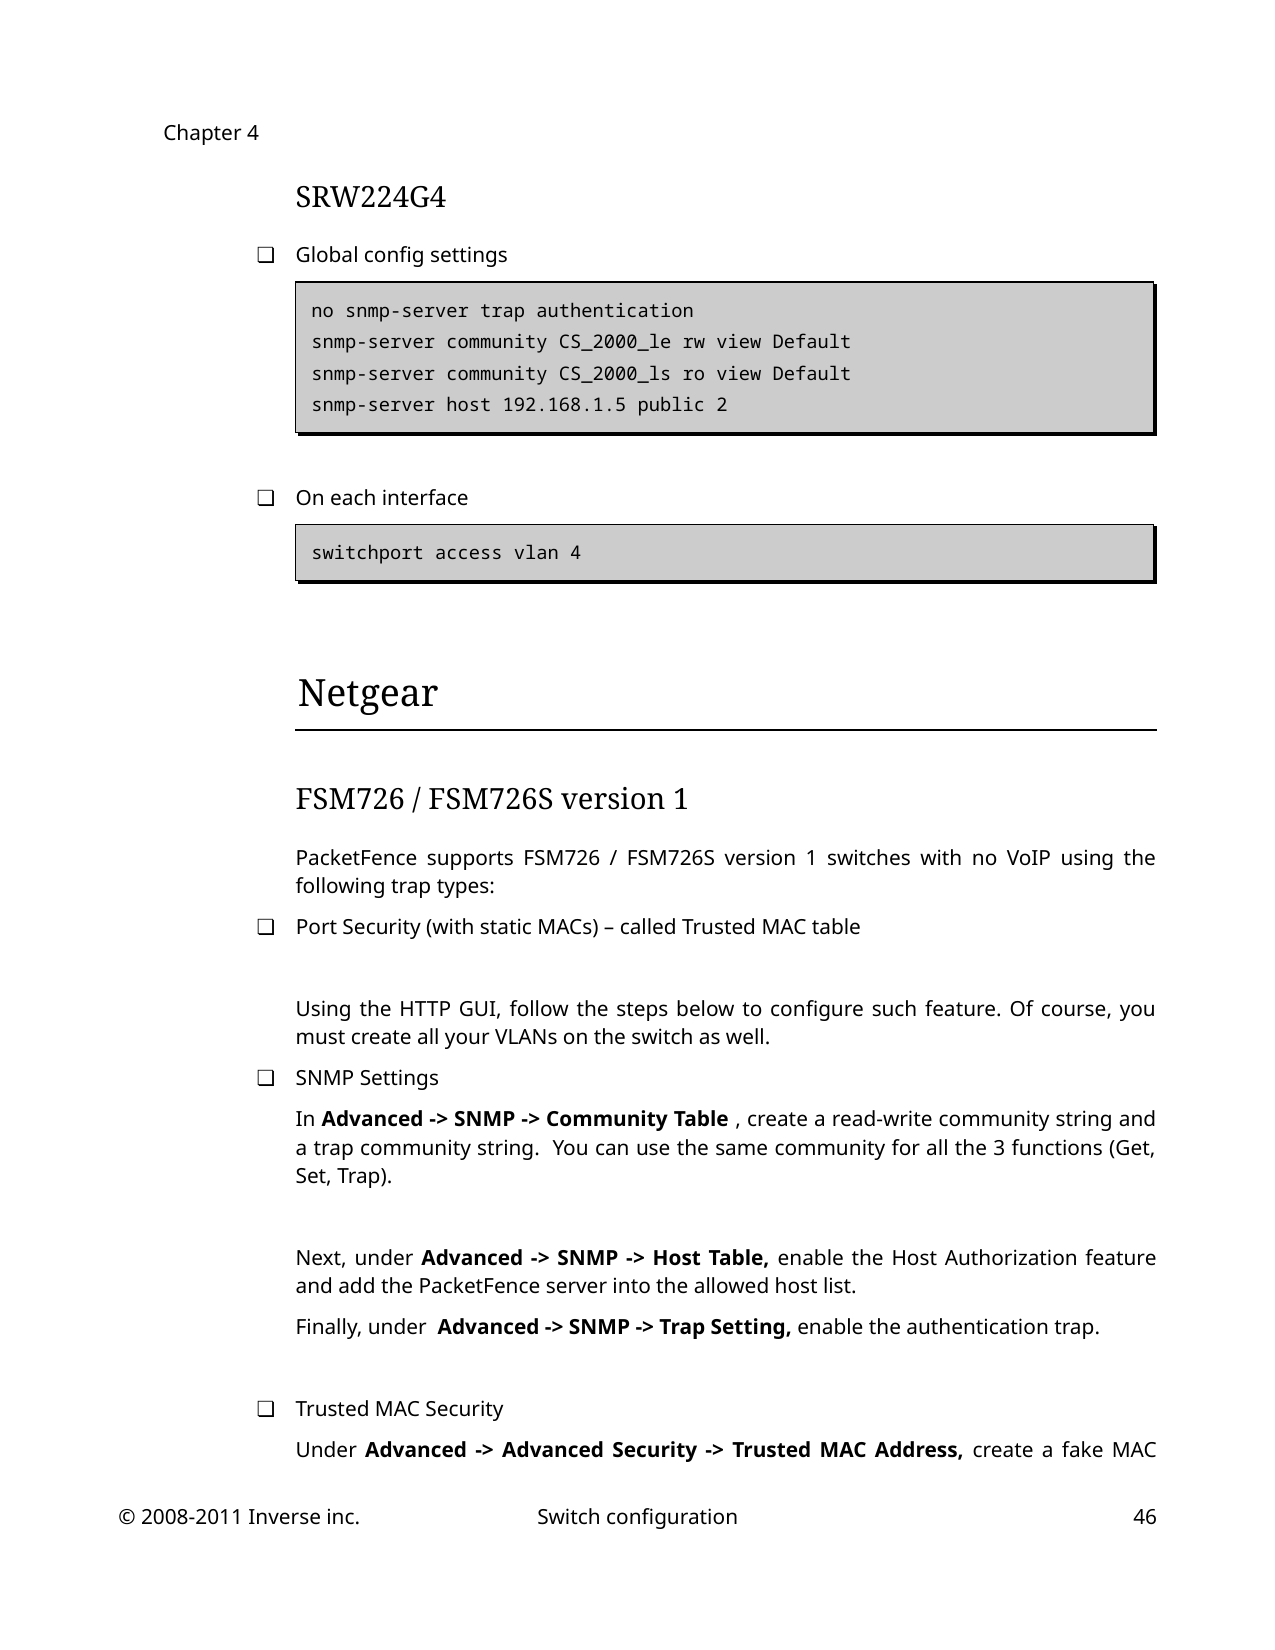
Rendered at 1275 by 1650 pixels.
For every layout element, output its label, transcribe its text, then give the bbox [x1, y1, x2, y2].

list ❏ Global config settings [256, 241, 1157, 269]
text snmp-server host 192.168.1.5 public 2 [296, 376, 1153, 432]
text Using the HTTP GUI, follow the steps below to configure such feature. Of course, you must create all your VLANs on the switch as well. [295, 994, 1157, 1051]
text no snmp-server trap authentication [296, 283, 1153, 313]
text PacketFence supports FSM726 / FSM726S version 1 switches with no VoIP using the following trap types: [295, 843, 1157, 900]
list In Advanced -> SNMP -> Community Table , create a read-write community string and a trap community string. You can use the same community for all the 3 functions (Get, Set, Trap). [256, 1104, 1157, 1190]
list Next, under Advanced -> SNMP -> Host Table, enable the Host Authorization feature and add the PacketFence server into the allowed host list. [256, 1243, 1157, 1300]
list ❏ SNMP Settings [256, 1063, 1157, 1092]
text switchport access vlan 4 [296, 525, 1153, 580]
list Under Advanced -> Advanced Security -> Trusted MAC Address, create a fake MAC [256, 1435, 1157, 1464]
text snmp-server community CS_2000_ls ro view Default [296, 344, 1153, 376]
subtitle SRW224G4 [295, 176, 1157, 216]
list ❏ Port Security (with static MACs) – called Trusted MAC table [256, 912, 1157, 941]
subtitle Netgear [295, 667, 1157, 729]
text snmp-server community CS_2000_le rw view Default [296, 313, 1153, 344]
list ❏ On each interface [256, 483, 1157, 511]
list ❏ Trusted MAC Security [256, 1394, 1157, 1423]
list Finally, under Advanced -> SNMP -> Trap Setting, enable the authentication trap. [256, 1312, 1157, 1341]
subtitle FSM726 / FSM726S version 1 [295, 778, 1157, 818]
